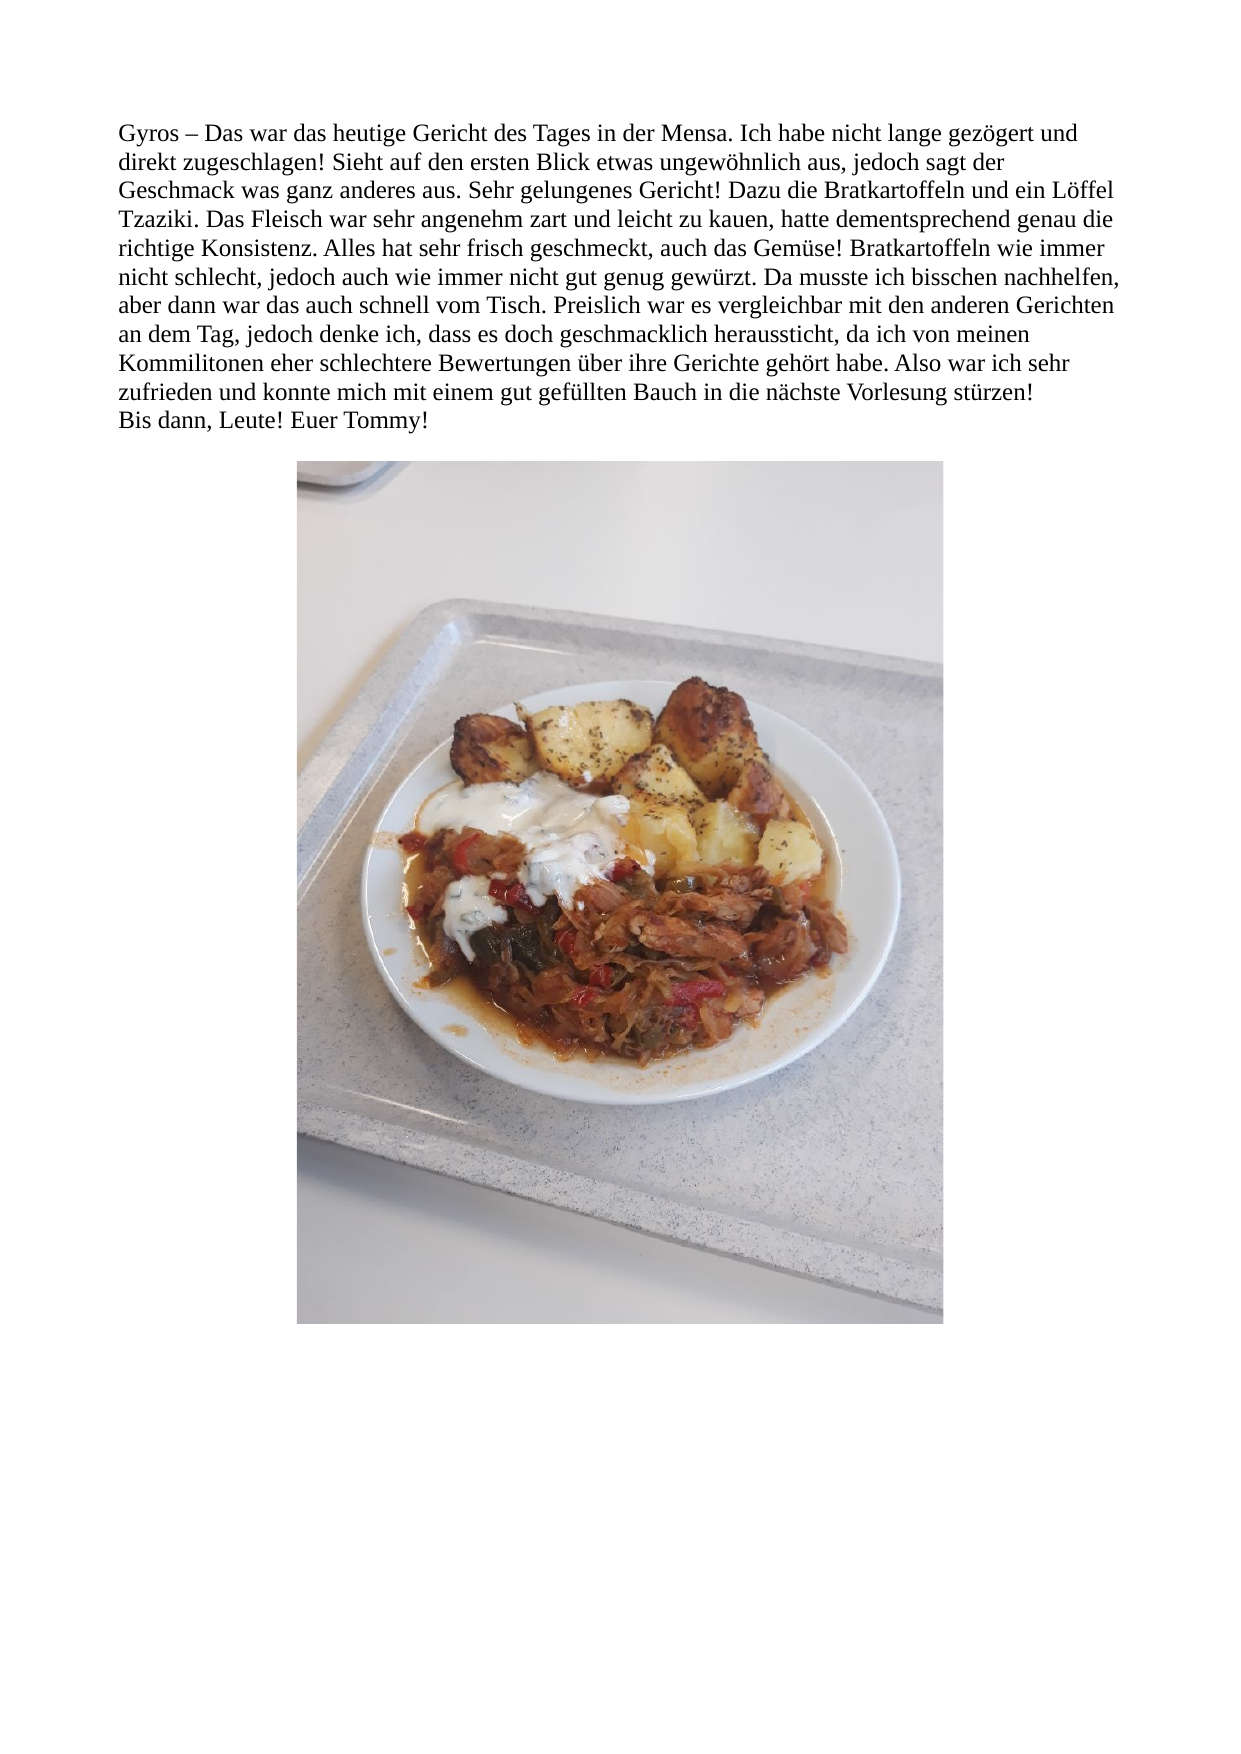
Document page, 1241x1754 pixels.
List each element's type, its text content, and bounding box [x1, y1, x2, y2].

text Gyros – Das war das heutige Gericht des Tages in der Mensa. Ich habe nicht lange gezögert und direkt zugeschlagen! Sieht auf den ersten Blick etwas ungewöhnlich aus, jedoch sagt der Geschmack was ganz anderes aus. Sehr gelungenes Gericht! Dazu die Bratkartoffeln und ein Löffel Tzaziki. Das Fleisch war sehr angenehm zart und leicht zu kauen, hatte dementsprechend genau die richtige Konsistenz. Alles hat sehr frisch geschmeckt, auch das Gemüse! Bratkartoffeln wie immer nicht schlecht, jedoch auch wie immer nicht gut genug gewürzt. Da musste ich bisschen nachhelfen, aber dann war das auch schnell vom Tisch. Preislich war es vergleichbar mit den anderen Gerichten an dem Tag, jedoch denke ich, dass es doch geschmacklich heraussticht, da ich von meinen Kommilitonen eher schlechtere Bewertungen über ihre Gerichte gehört habe. Also war ich sehr zufrieden und konnte mich mit einem gut gefüllten Bauch in die nächste Vorlesung stürzen! [118, 118, 1122, 406]
text Bis dann, Leute! Euer Tommy! [118, 406, 1122, 434]
picture [296, 461, 944, 1324]
